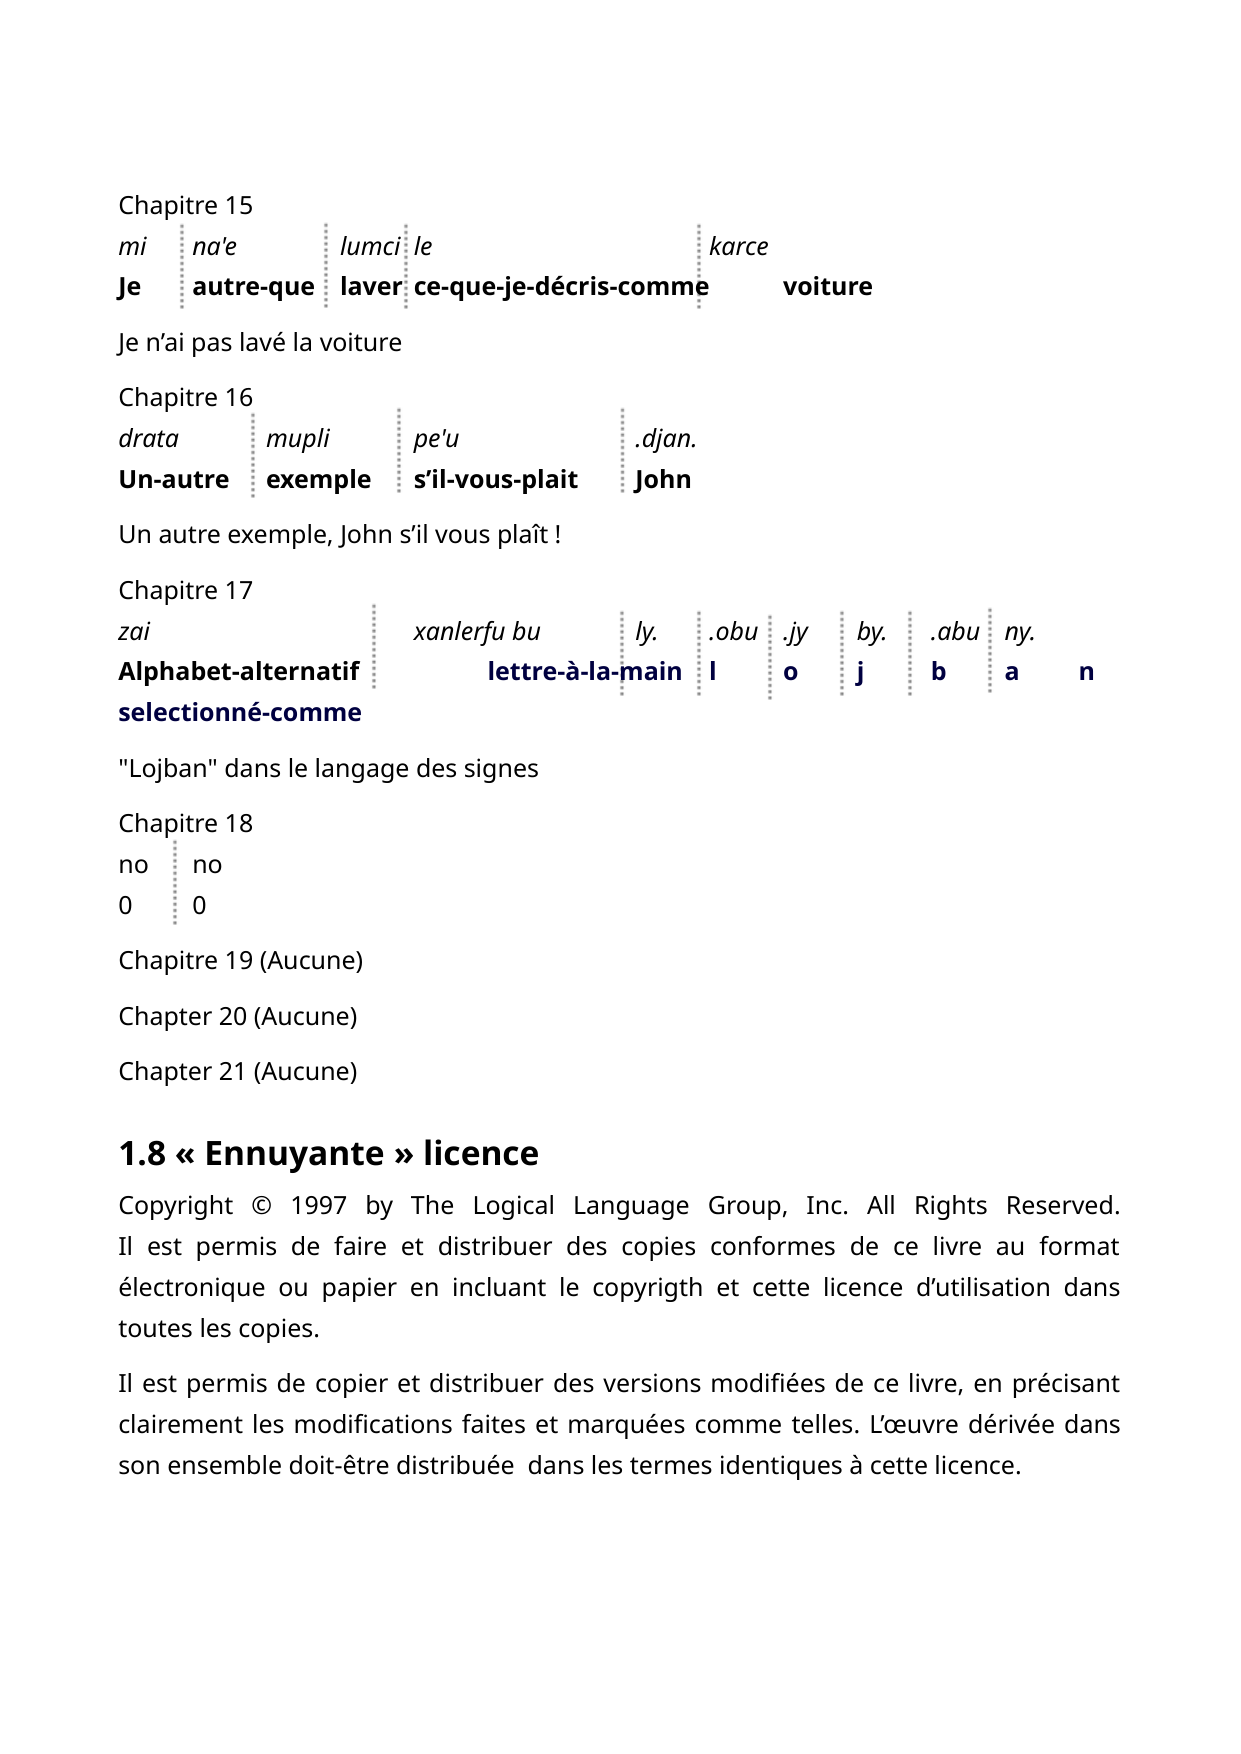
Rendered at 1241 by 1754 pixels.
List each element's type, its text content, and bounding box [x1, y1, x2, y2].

picture [245, 406, 263, 504]
picture [174, 216, 192, 315]
text Chapitre 16 drata mupli pe'u .djan. Un-autre exemple s’il-vous-plait John [118, 380, 1122, 496]
picture [982, 600, 999, 699]
text Chapitre 17 zai xanlerfu bu ly. .obu .jy by. .abu ny. Alphabet-alternatif lettre-à-la-main l o j b a n selectionné-comme [118, 572, 1122, 729]
text Chapter 21 (Aucune) [118, 1053, 1122, 1088]
subtitle 1.8 « Ennuyante » licence [118, 1130, 1122, 1176]
picture [614, 603, 632, 702]
text Je n’ai pas lavé la voiture [118, 324, 1122, 358]
text Chapter 20 (Aucune) [118, 998, 1122, 1032]
picture [398, 216, 416, 315]
picture [366, 596, 383, 695]
text Un autre exemple, John s’il vous plaît ! [118, 517, 1122, 551]
text Copyright © 1997 by The Logical Language Group, Inc. All Rights Reserved. Il est permis de faire et distribuer des copies conformes de ce livre au format électronique ou papier en incluant le copyrigth et cette licence d’utilisation dans toutes les copies. [118, 1188, 1122, 1344]
picture [834, 603, 852, 702]
picture [318, 215, 335, 314]
picture [391, 400, 409, 499]
picture [167, 832, 185, 931]
text Chapitre 15 mi na'e lumci le karce Je autre-que laver ce-que-je-décris-comme voiture [118, 187, 1122, 303]
picture [615, 400, 632, 499]
picture [691, 603, 709, 702]
text Chapitre 19 (Aucune) [118, 943, 1122, 977]
text "Lojban" dans le langage des signes [118, 750, 1122, 784]
picture [762, 607, 779, 706]
picture [902, 603, 920, 702]
text Chapitre 18 no no 0 0 [118, 806, 1122, 921]
picture [692, 216, 709, 315]
text Il est permis de copier et distribuer des versions modifiées de ce livre, en précisant clairement les modifications faites et marquées comme telles. L’œuvre dérivée dans son ensemble doit-être distribuée dans les termes identiques à cette licence. [118, 1366, 1122, 1482]
